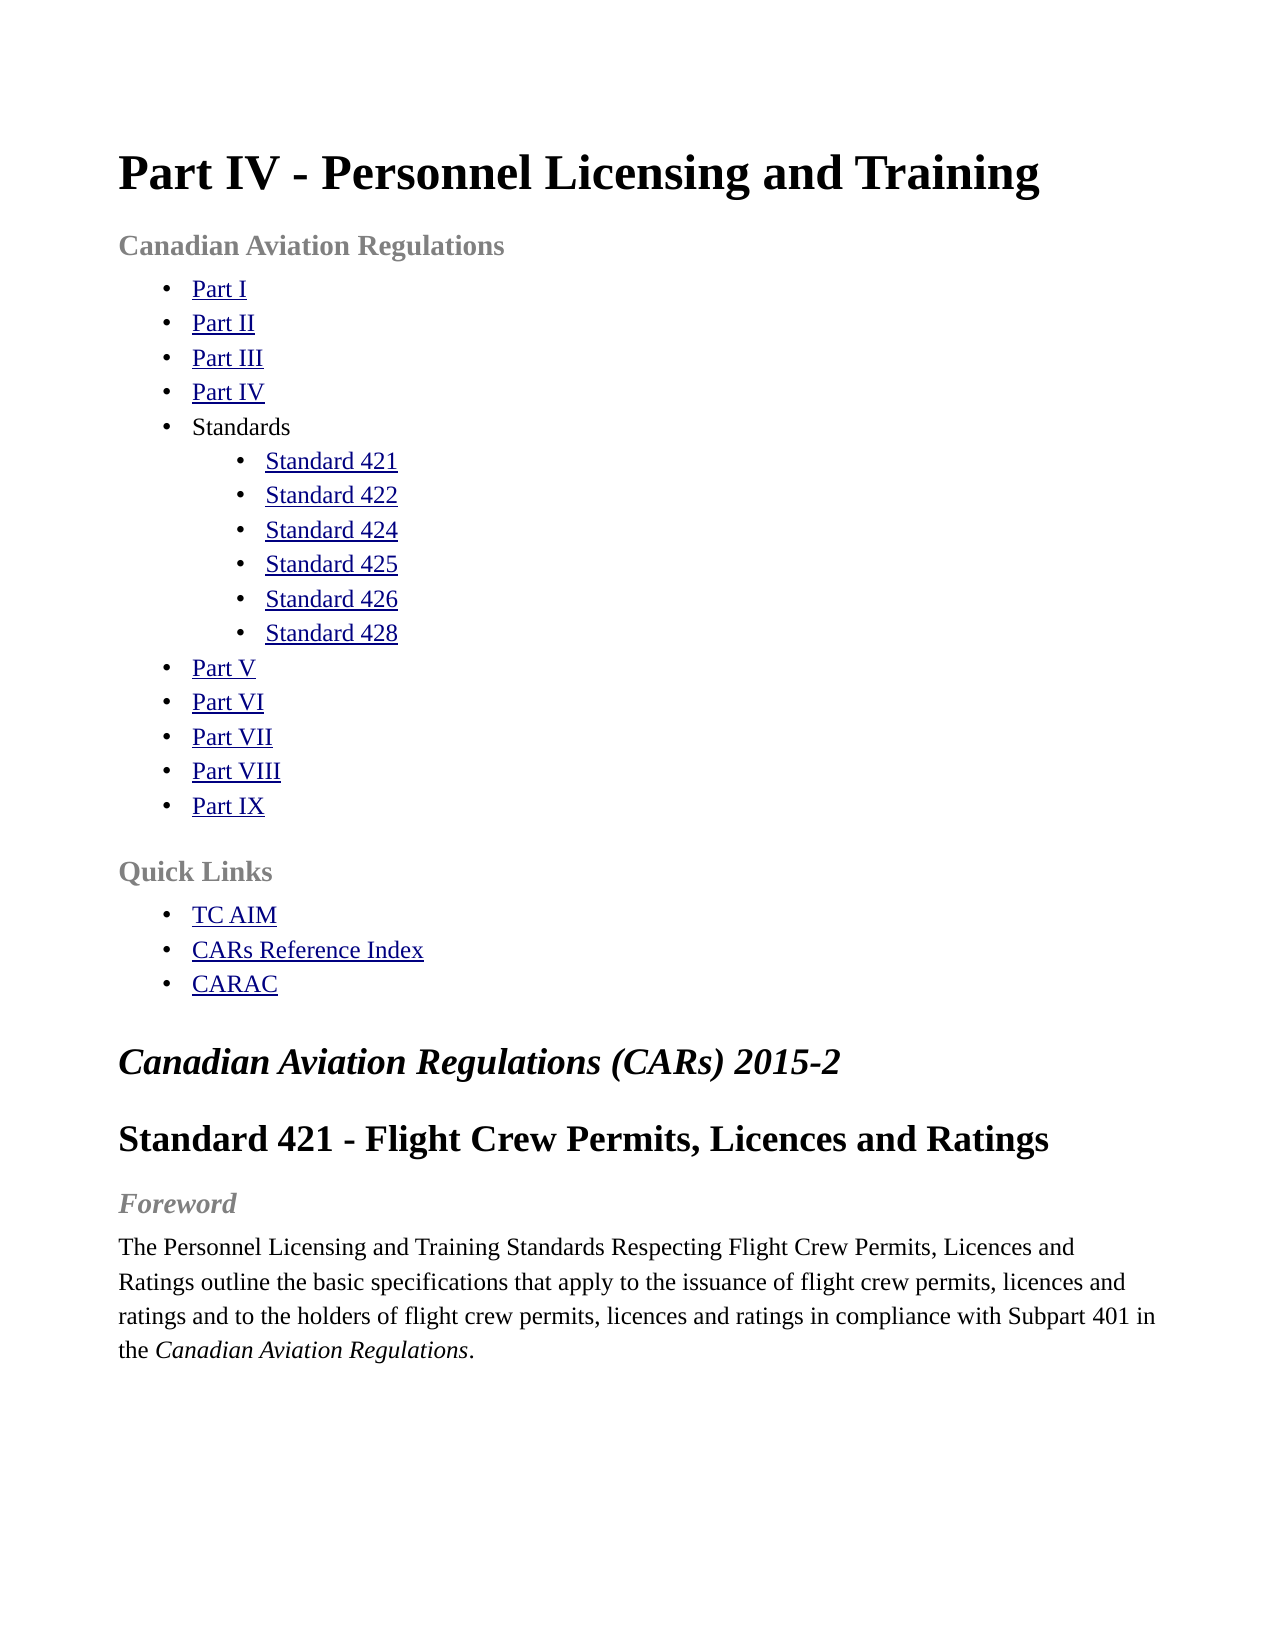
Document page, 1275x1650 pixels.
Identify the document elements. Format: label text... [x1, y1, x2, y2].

list Standard 422 [236, 481, 1157, 509]
list Part III [162, 343, 1157, 371]
subtitle Canadian Aviation Regulations (CARs) 2015-2 [118, 1039, 1157, 1083]
list Standard 426 [236, 584, 1157, 613]
text The Personnel Licensing and Training Standards Respecting Flight Crew Permits, Licences and Ratings outline the basic specifications that apply to the issuance of flight crew permits, licences and ratings and to the holders of flight crew permits, licences and ratings in compliance with Subpart 401 in the Canadian Aviation Regulations. [118, 1232, 1157, 1364]
list Standard 428 [236, 618, 1157, 647]
subtitle Standard 421 - Flight Crew Permits, Licences and Ratings [118, 1116, 1157, 1159]
list Part V [162, 653, 1157, 682]
list Part I [162, 274, 1157, 302]
subtitle Foreword [118, 1186, 1157, 1220]
list CARs Reference Index [162, 935, 1157, 964]
list Standard 425 [236, 549, 1157, 578]
list Part IV [162, 377, 1157, 406]
list Part II [162, 308, 1157, 337]
list Part VII [162, 722, 1157, 751]
list CARAC [162, 969, 1157, 998]
subtitle Canadian Aviation Regulations [118, 228, 1157, 261]
list Standards [162, 412, 1157, 440]
list TC AIM [162, 901, 1157, 929]
subtitle Quick Links [118, 854, 1157, 888]
list Standard 424 [236, 515, 1157, 544]
subtitle Part IV - Personnel Licensing and Training [118, 143, 1157, 201]
list Part IX [162, 791, 1157, 820]
list Standard 421 [236, 446, 1157, 475]
list Part VI [162, 687, 1157, 716]
list Part VIII [162, 756, 1157, 785]
